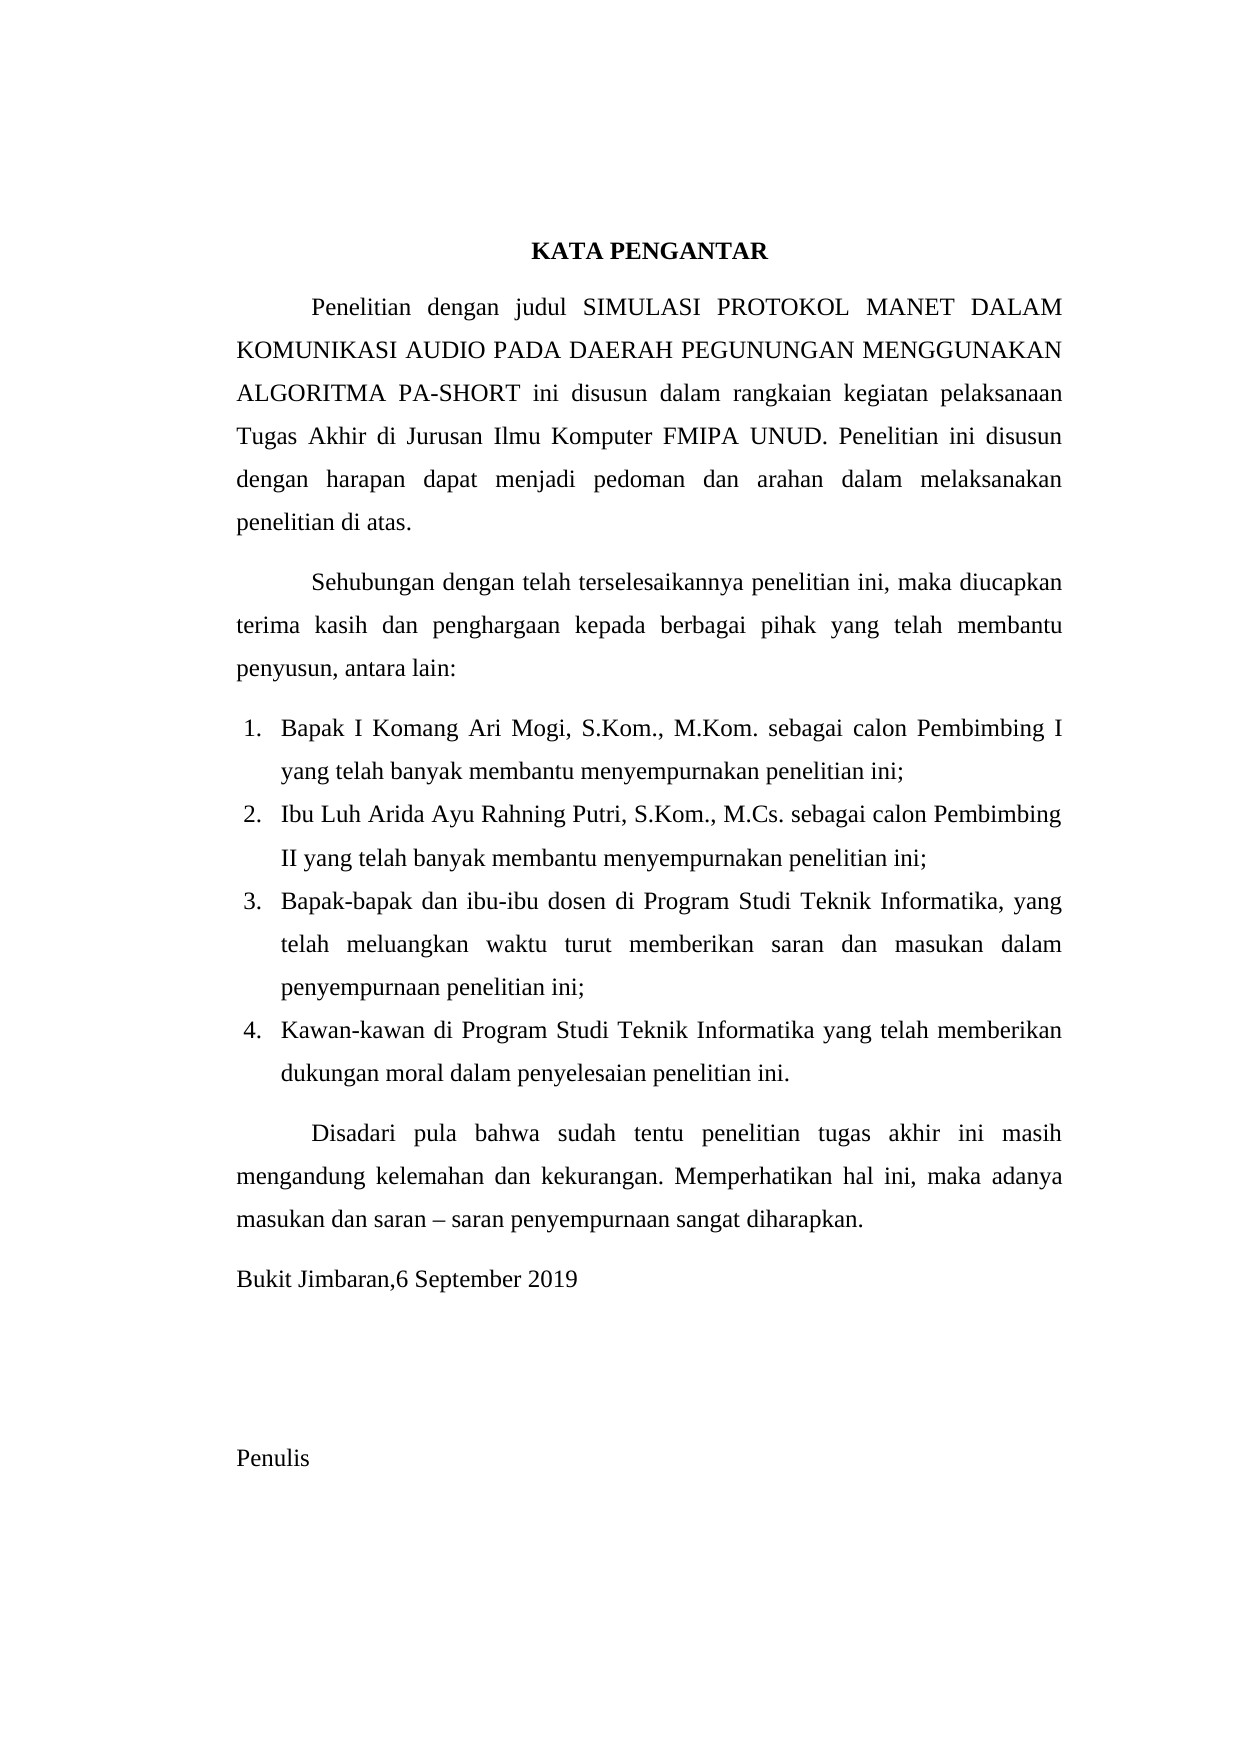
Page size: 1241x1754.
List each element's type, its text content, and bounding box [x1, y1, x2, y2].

subtitle Kata pengantar [236, 236, 1063, 265]
text Disadari pula bahwa sudah tentu penelitian tugas akhir ini masih mengandung kelemahan dan kekurangan. Memperhatikan hal ini, maka adanya masukan dan saran – saran penyempurnaan sangat diharapkan. [236, 1118, 1063, 1233]
list Bapak-bapak dan ibu-ibu dosen di Program Studi Teknik Informatika, yang telah meluangkan waktu turut memberikan saran dan masukan dalam penyempurnaan penelitian ini; [243, 886, 1063, 1001]
list Ibu Luh Arida Ayu Rahning Putri, S.Kom., M.Cs. sebagai calon Pembimbing II yang telah banyak membantu menyempurnakan penelitian ini; [243, 799, 1063, 871]
text Sehubungan dengan telah terselesaikannya penelitian ini, maka diucapkan terima kasih dan penghargaan kepada berbagai pihak yang telah membantu penyusun, antara lain: [236, 567, 1063, 682]
text Penulis [236, 1443, 1063, 1472]
list Bapak I Komang Ari Mogi, S.Kom., M.Kom. sebagai calon Pembimbing I yang telah banyak membantu menyempurnakan penelitian ini; [243, 713, 1063, 785]
text Bukit Jimbaran,6 September 2019 [236, 1264, 1063, 1293]
list Kawan-kawan di Program Studi Teknik Informatika yang telah memberikan dukungan moral dalam penyelesaian penelitian ini. [243, 1015, 1063, 1087]
text Penelitian dengan judul SIMULASI PROTOKOL MANET DALAM KOMUNIKASI AUDIO PADA DAERAH PEGUNUNGAN MENGGUNAKAN ALGORITMA PA-SHORT ini disusun dalam rangkaian kegiatan pelaksanaan Tugas Akhir di Jurusan Ilmu Komputer FMIPA UNUD. Penelitian ini disusun dengan harapan dapat menjadi pedoman dan arahan dalam melaksanakan penelitian di atas. [236, 292, 1063, 536]
